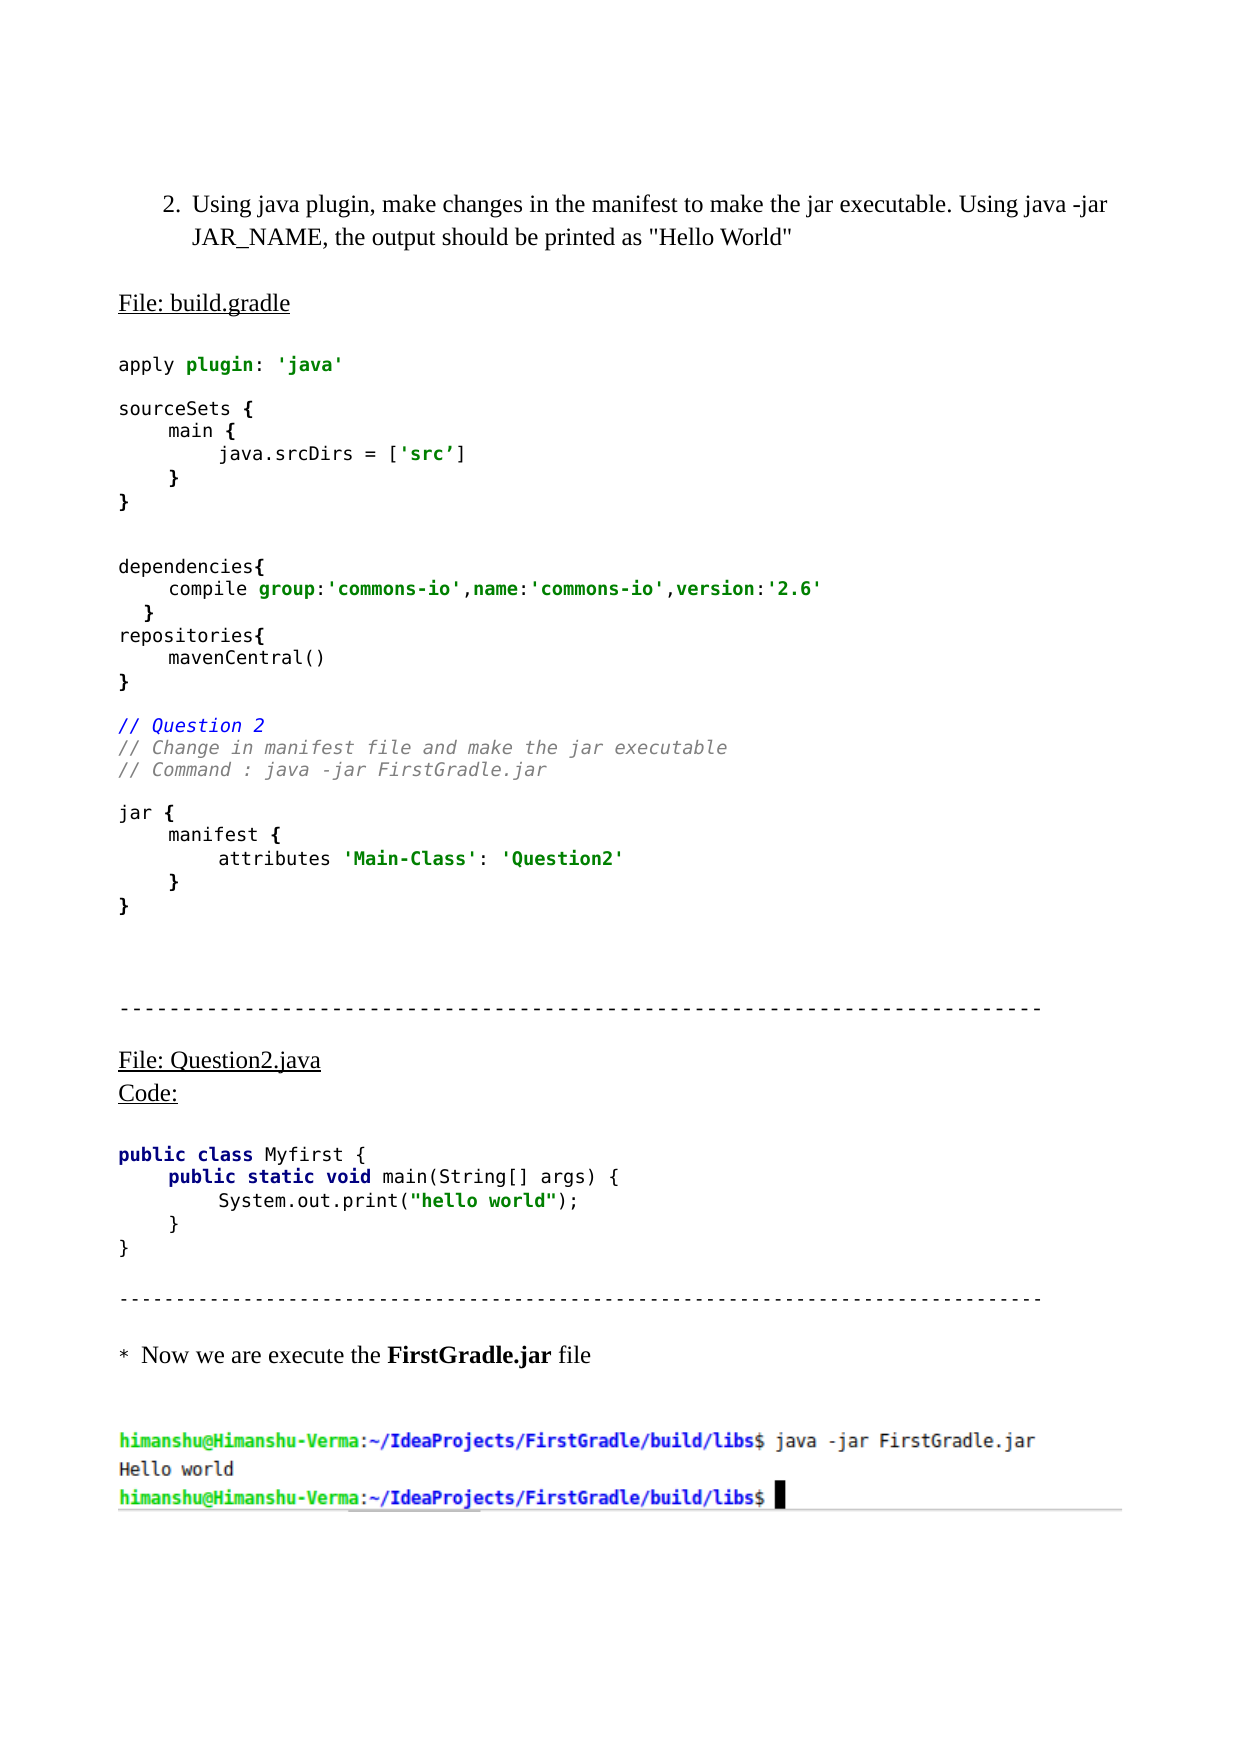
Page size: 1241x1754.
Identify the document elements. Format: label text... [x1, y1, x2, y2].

text repositories{ [118, 626, 1122, 647]
text } [118, 1237, 1122, 1259]
text } [118, 602, 1122, 626]
text File: Question2.java [118, 1045, 1122, 1074]
text } [118, 871, 1122, 895]
text -------------------------------------------------------------------------- [118, 998, 1122, 1021]
text mavenCentral() [118, 647, 1122, 671]
text File: build.gradle [118, 288, 1122, 317]
text } [118, 671, 1122, 693]
text ---------------------------------------------------------------------------------- [118, 1288, 1122, 1310]
list Using java plugin, make changes in the manifest to make the jar executable. Using java -jar JAR_NAME, the output should be printed as "Hello World" [162, 189, 1122, 251]
text } [118, 467, 1122, 491]
text // Command : java -jar FirstGradle.jar [118, 758, 1122, 780]
text manifest { [118, 824, 1122, 848]
text // Question 2 [118, 715, 1122, 737]
text public static void main(String[] args) { [118, 1166, 1122, 1190]
text } [118, 491, 1122, 513]
picture [118, 1425, 1123, 1512]
text sourceSets { [118, 398, 1122, 420]
text compile group:'commons-io',name:'commons-io',version:'2.6' [118, 578, 1122, 602]
text public class Myfirst { [118, 1144, 1122, 1166]
text attributes 'Main-Class': 'Question2' [118, 848, 1122, 871]
text } [118, 1213, 1122, 1237]
text // Change in manifest file and make the jar executable [118, 737, 1122, 758]
text Code: [118, 1078, 1122, 1107]
text System.out.print("hello world"); [118, 1190, 1122, 1213]
text * Now we are execute the FirstGradle.jar file [118, 1340, 1122, 1368]
text java.srcDirs = ['src’] [118, 443, 1122, 467]
text } [118, 895, 1122, 917]
text jar { [118, 802, 1122, 824]
text main { [118, 420, 1122, 443]
text apply plugin: 'java' [118, 354, 1122, 376]
text dependencies{ [118, 556, 1122, 578]
